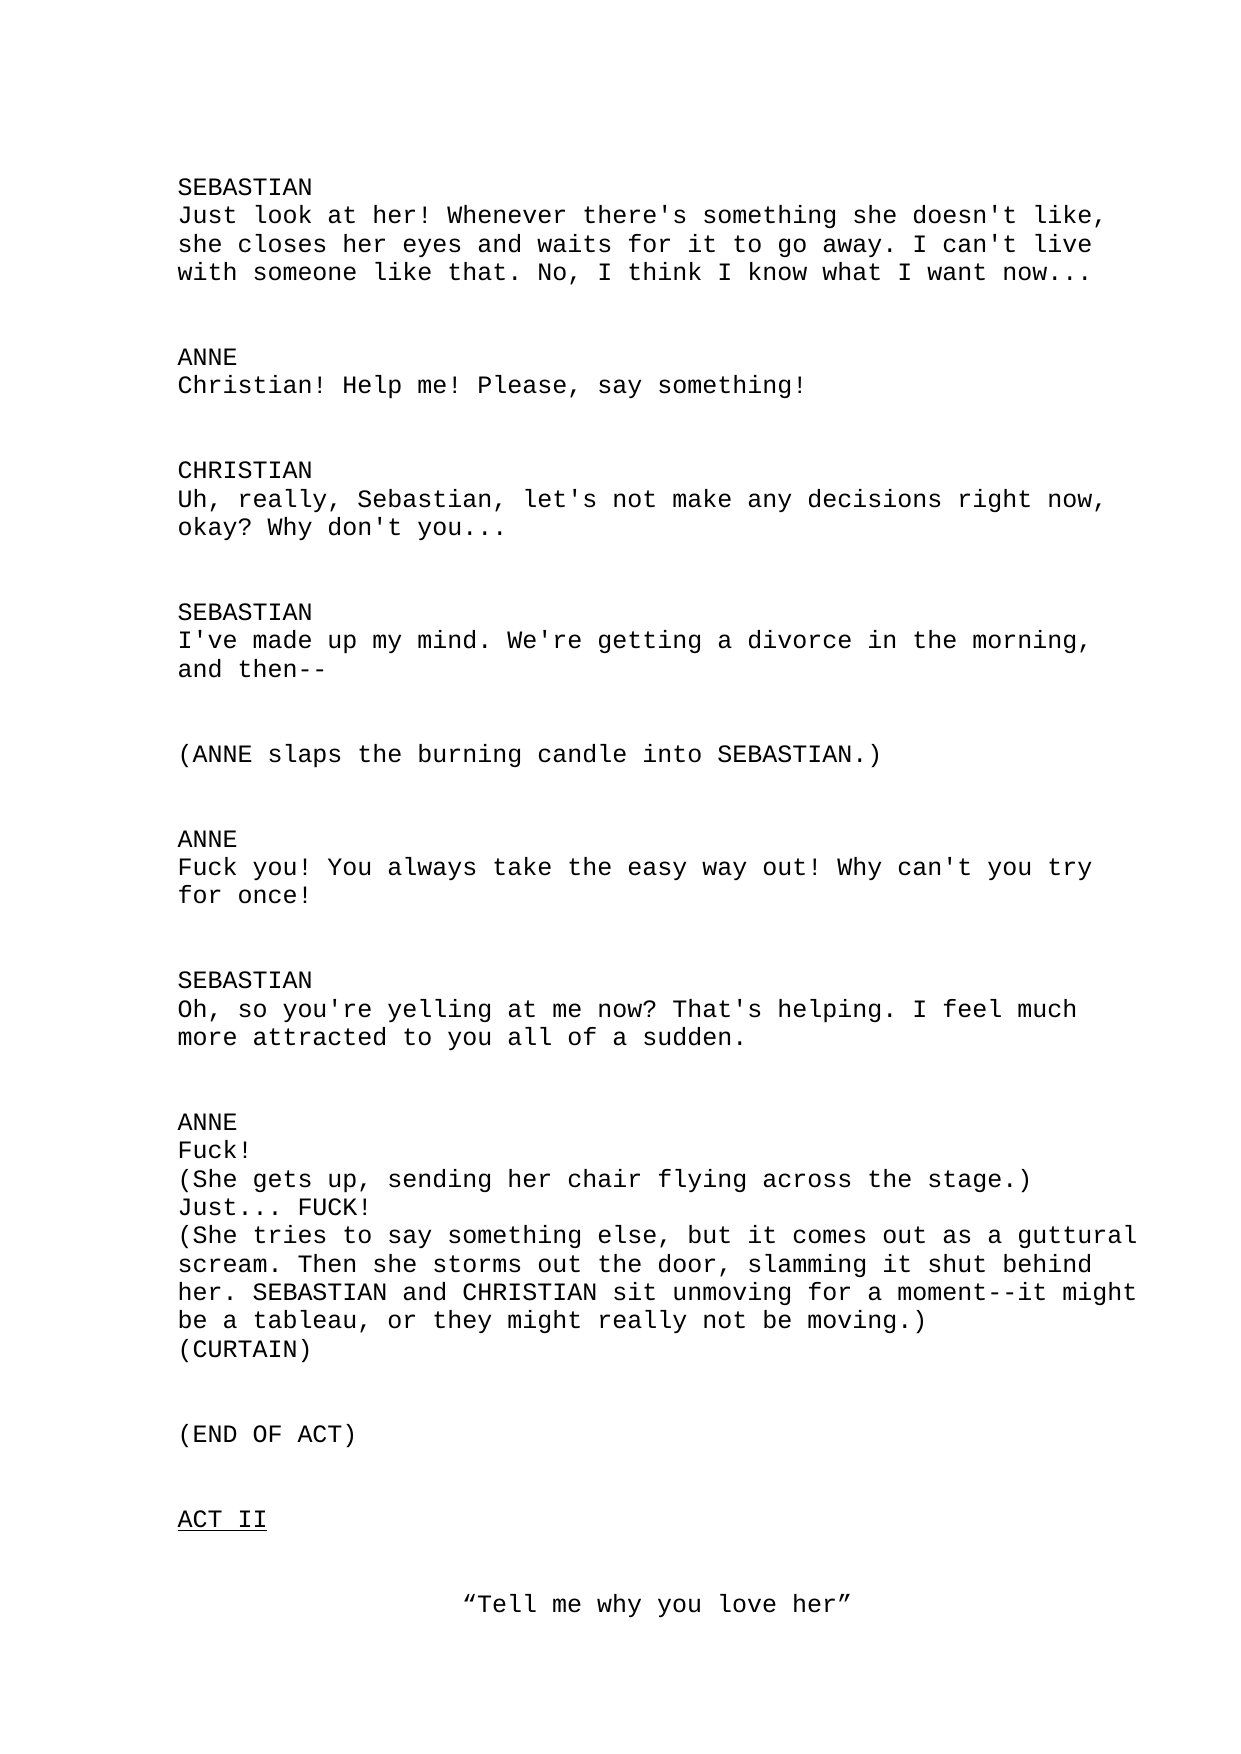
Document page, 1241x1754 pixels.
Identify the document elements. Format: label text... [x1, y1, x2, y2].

text Christian! Help me! Please, say something! [822, 373, 1152, 401]
text Just... FUCK! [387, 1195, 1152, 1223]
text “Tell me why you love her” [867, 1591, 1152, 1620]
text (ANNE slaps the burning candle into SEBASTIAN.) [897, 741, 1152, 770]
text (CURTAIN) [327, 1336, 1152, 1365]
text Just look at her! Whenever there's something she doesn't like, she closes her eyes and waits for it to go away. I can't live with someone like that. No, I think I know what I want now... [1107, 203, 1152, 288]
text SEBASTIAN [327, 968, 1152, 996]
text (She gets up, sending her chair flying across the stage.) [1047, 1166, 1152, 1195]
text I've made up my mind. We're getting a divorce in the morning, and then-- [342, 628, 1152, 685]
text ANNE [252, 826, 1152, 855]
text “Tell me why you love her” [177, 1591, 462, 1620]
text Uh, really, Sebastian, let's not make any decisions right now, okay? Why don't you... [522, 486, 1152, 543]
text ANNE [252, 345, 1152, 373]
text ACT II [282, 1506, 1152, 1535]
text (END OF ACT) [372, 1421, 1152, 1450]
text Fuck you! You always take the easy way out! Why can't you try for once! [327, 855, 1152, 911]
text SEBASTIAN [327, 175, 1152, 203]
text SEBASTIAN [327, 600, 1152, 628]
text CHRISTIAN [327, 458, 1152, 486]
text Fuck! [267, 1138, 1152, 1166]
text ANNE [252, 1110, 1152, 1138]
text Oh, so you're yelling at me now? That's helping. I feel much more attracted to you all of a sudden. [762, 996, 1152, 1053]
text (She tries to say something else, but it comes out as a guttural scream. Then she storms out the door, slamming it shut behind her. SEBASTIAN and CHRISTIAN sit unmoving for a moment--it might be a tableau, or they might really not be moving.) [942, 1223, 1152, 1336]
